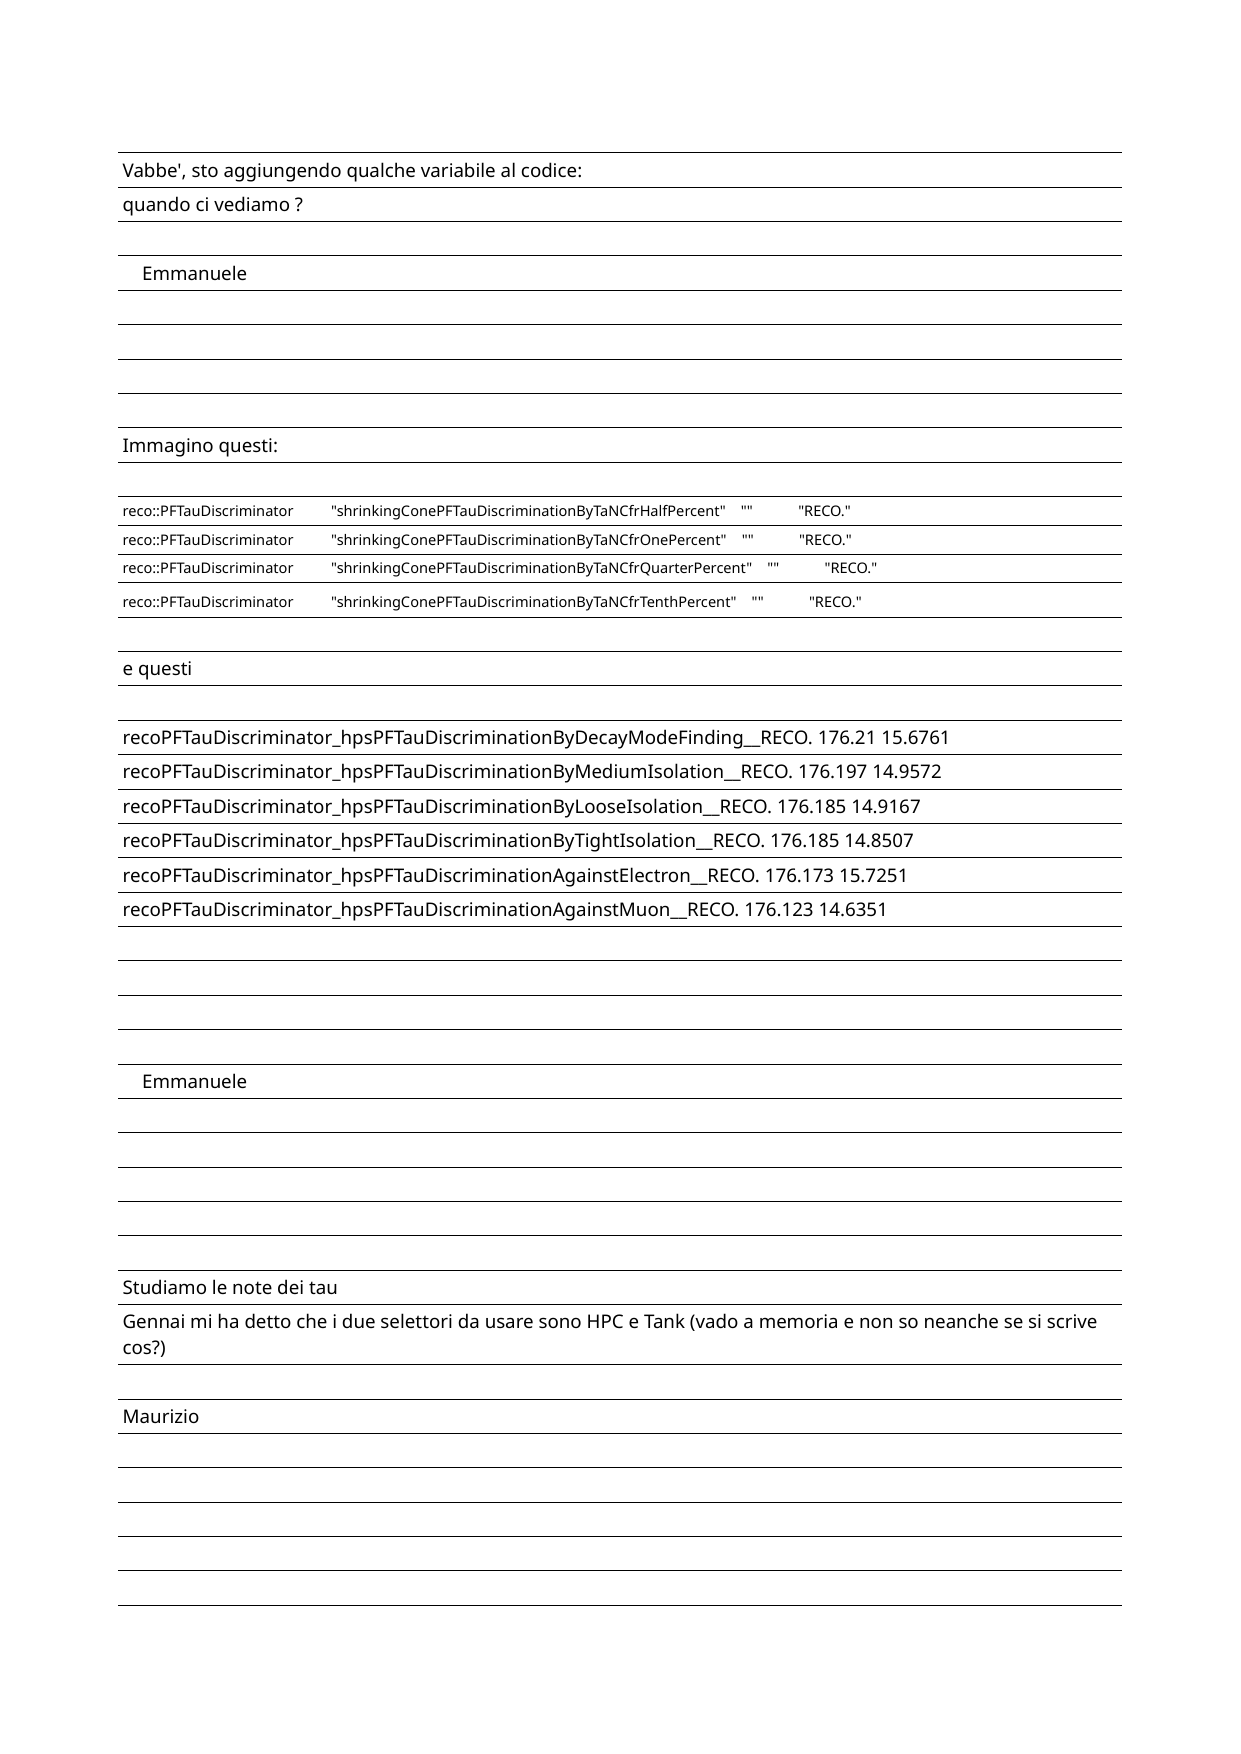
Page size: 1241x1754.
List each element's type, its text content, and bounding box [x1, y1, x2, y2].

text recoPFTauDiscriminator_hpsPFTauDiscriminationAgainstMuon__RECO. 176.123 14.6351 [118, 893, 1122, 926]
text Emmanuele [118, 256, 1122, 290]
text reco::PFTauDiscriminator "shrinkingConePFTauDiscriminationByTaNCfrTenthPercent" "" "RECO." [118, 583, 1122, 617]
text reco::PFTauDiscriminator "shrinkingConePFTauDiscriminationByTaNCfrOnePercent" "" "RECO." [118, 526, 1122, 554]
text recoPFTauDiscriminator_hpsPFTauDiscriminationAgainstElectron__RECO. 176.173 15.7251 [118, 858, 1122, 892]
text quando ci vediamo ? [118, 188, 1122, 221]
text Emmanuele [118, 1065, 1122, 1098]
text recoPFTauDiscriminator_hpsPFTauDiscriminationByMediumIsolation__RECO. 176.197 14.9572 [118, 755, 1122, 789]
text reco::PFTauDiscriminator "shrinkingConePFTauDiscriminationByTaNCfrHalfPercent" "" "RECO." [118, 497, 1122, 525]
text recoPFTauDiscriminator_hpsPFTauDiscriminationByLooseIsolation__RECO. 176.185 14.9167 [118, 790, 1122, 823]
text recoPFTauDiscriminator_hpsPFTauDiscriminationByDecayModeFinding__RECO. 176.21 15.6761 [118, 721, 1122, 754]
text Gennai mi ha detto che i due selettori da usare sono HPC e Tank (vado a memoria e non so neanche se si scrive cos?) [118, 1305, 1122, 1364]
text e questi [118, 652, 1122, 685]
text reco::PFTauDiscriminator "shrinkingConePFTauDiscriminationByTaNCfrQuarterPercent" "" "RECO." [118, 555, 1122, 582]
text recoPFTauDiscriminator_hpsPFTauDiscriminationByTightIsolation__RECO. 176.185 14.8507 [118, 824, 1122, 857]
text Maurizio [118, 1400, 1122, 1433]
text Studiamo le note dei tau [118, 1271, 1122, 1304]
text Vabbe', sto aggiungendo qualche variabile al codice: [118, 153, 1122, 187]
text Immagino questi: [118, 428, 1122, 462]
